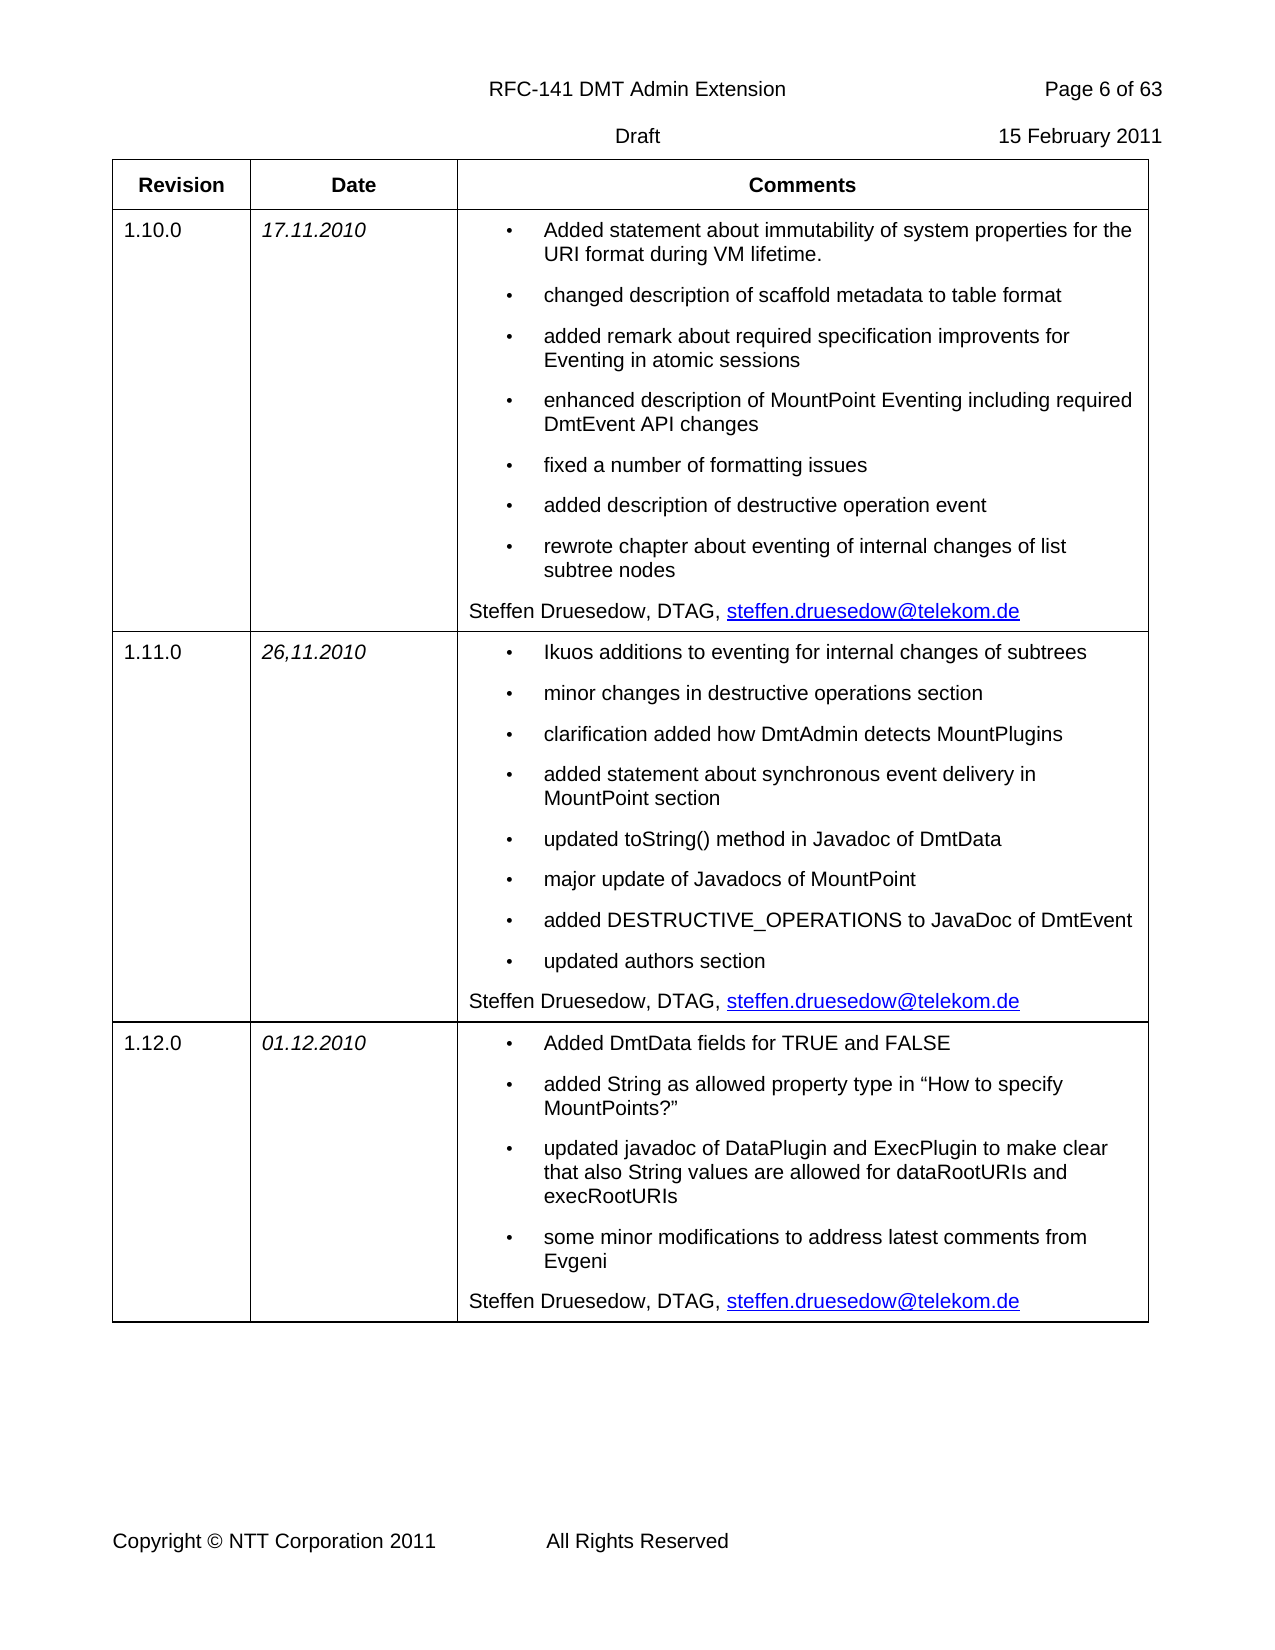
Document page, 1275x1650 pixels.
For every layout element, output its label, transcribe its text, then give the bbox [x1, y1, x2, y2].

table_cell 1.12.0 [113, 1023, 250, 1321]
table_cell 1.11.0 [113, 632, 250, 1021]
table_cell 26,11.2010 [251, 632, 457, 1021]
table_header Comments [458, 160, 1148, 209]
table_cell 01.12.2010 [251, 1023, 457, 1321]
table_cell Added DmtData fields for TRUE and FALSE added String as allowed property type in “How to specify MountPoints?” updated javadoc of DataPlugin and ExecPlugin to make clear that also String values are allowed for dataRootURIs and execRootURIs some minor modifications to address latest comments from Evgeni Steffen Druesedow, DTAG, steffen.druesedow@telekom.de [458, 1023, 1148, 1321]
table_cell Added statement about immutability of system properties for the URI format during VM lifetime. changed description of scaffold metadata to table format added remark about required specification improvents for Eventing in atomic sessions enhanced description of MountPoint Eventing including required DmtEvent API changes fixed a number of formatting issues added description of destructive operation event rewrote chapter about eventing of internal changes of list subtree nodes Steffen Druesedow, DTAG, steffen.druesedow@telekom.de [458, 210, 1148, 631]
table_cell 17.11.2010 [251, 210, 457, 631]
table_cell 1.10.0 [113, 210, 250, 631]
table_cell Ikuos additions to eventing for internal changes of subtrees minor changes in destructive operations section clarification added how DmtAdmin detects MountPlugins added statement about synchronous event delivery in MountPoint section updated toString() method in Javadoc of DmtData major update of Javadocs of MountPoint added DESTRUCTIVE_OPERATIONS to JavaDoc of DmtEvent updated authors section Steffen Druesedow, DTAG, steffen.druesedow@telekom.de [458, 632, 1148, 1021]
table_header Revision [113, 160, 250, 209]
table_header Date [251, 160, 457, 209]
